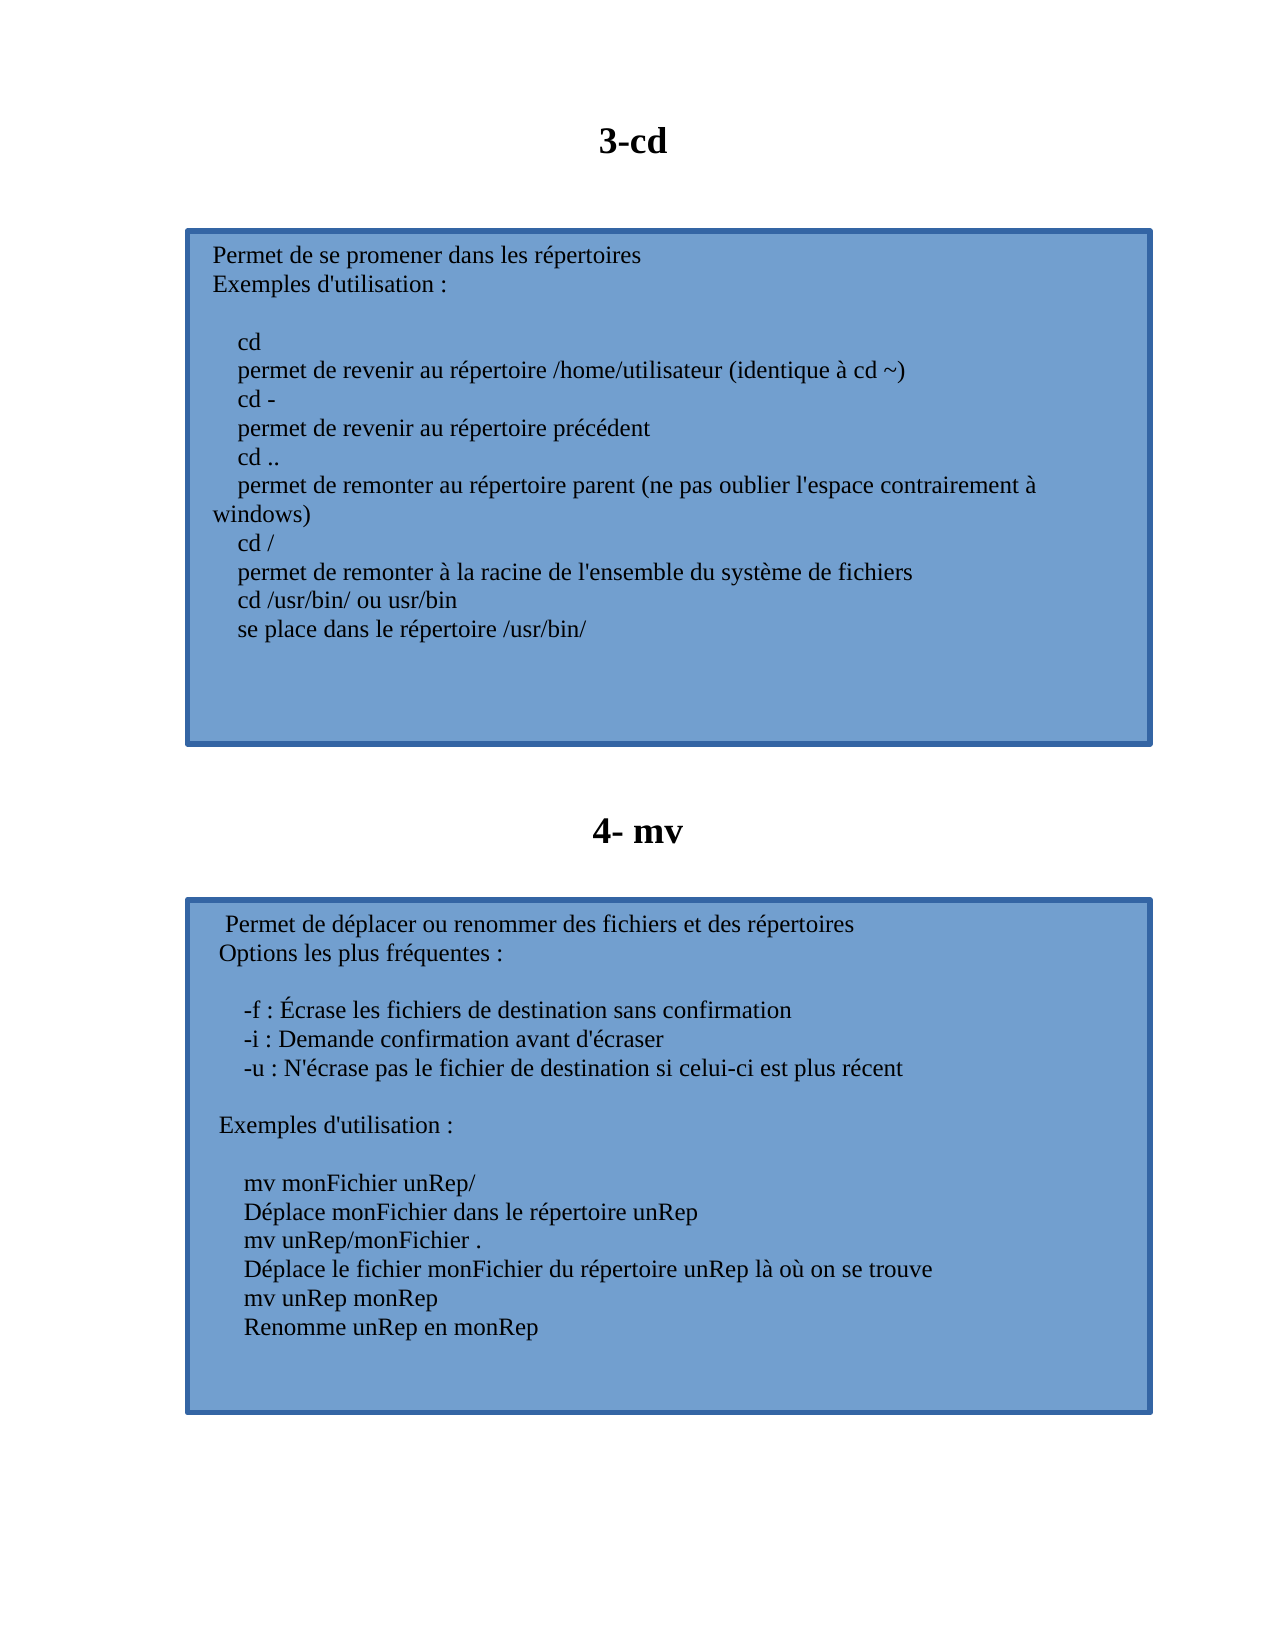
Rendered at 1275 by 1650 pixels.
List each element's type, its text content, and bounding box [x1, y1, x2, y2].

text 4- mv [118, 808, 1157, 851]
text 3-cd [118, 118, 1157, 161]
